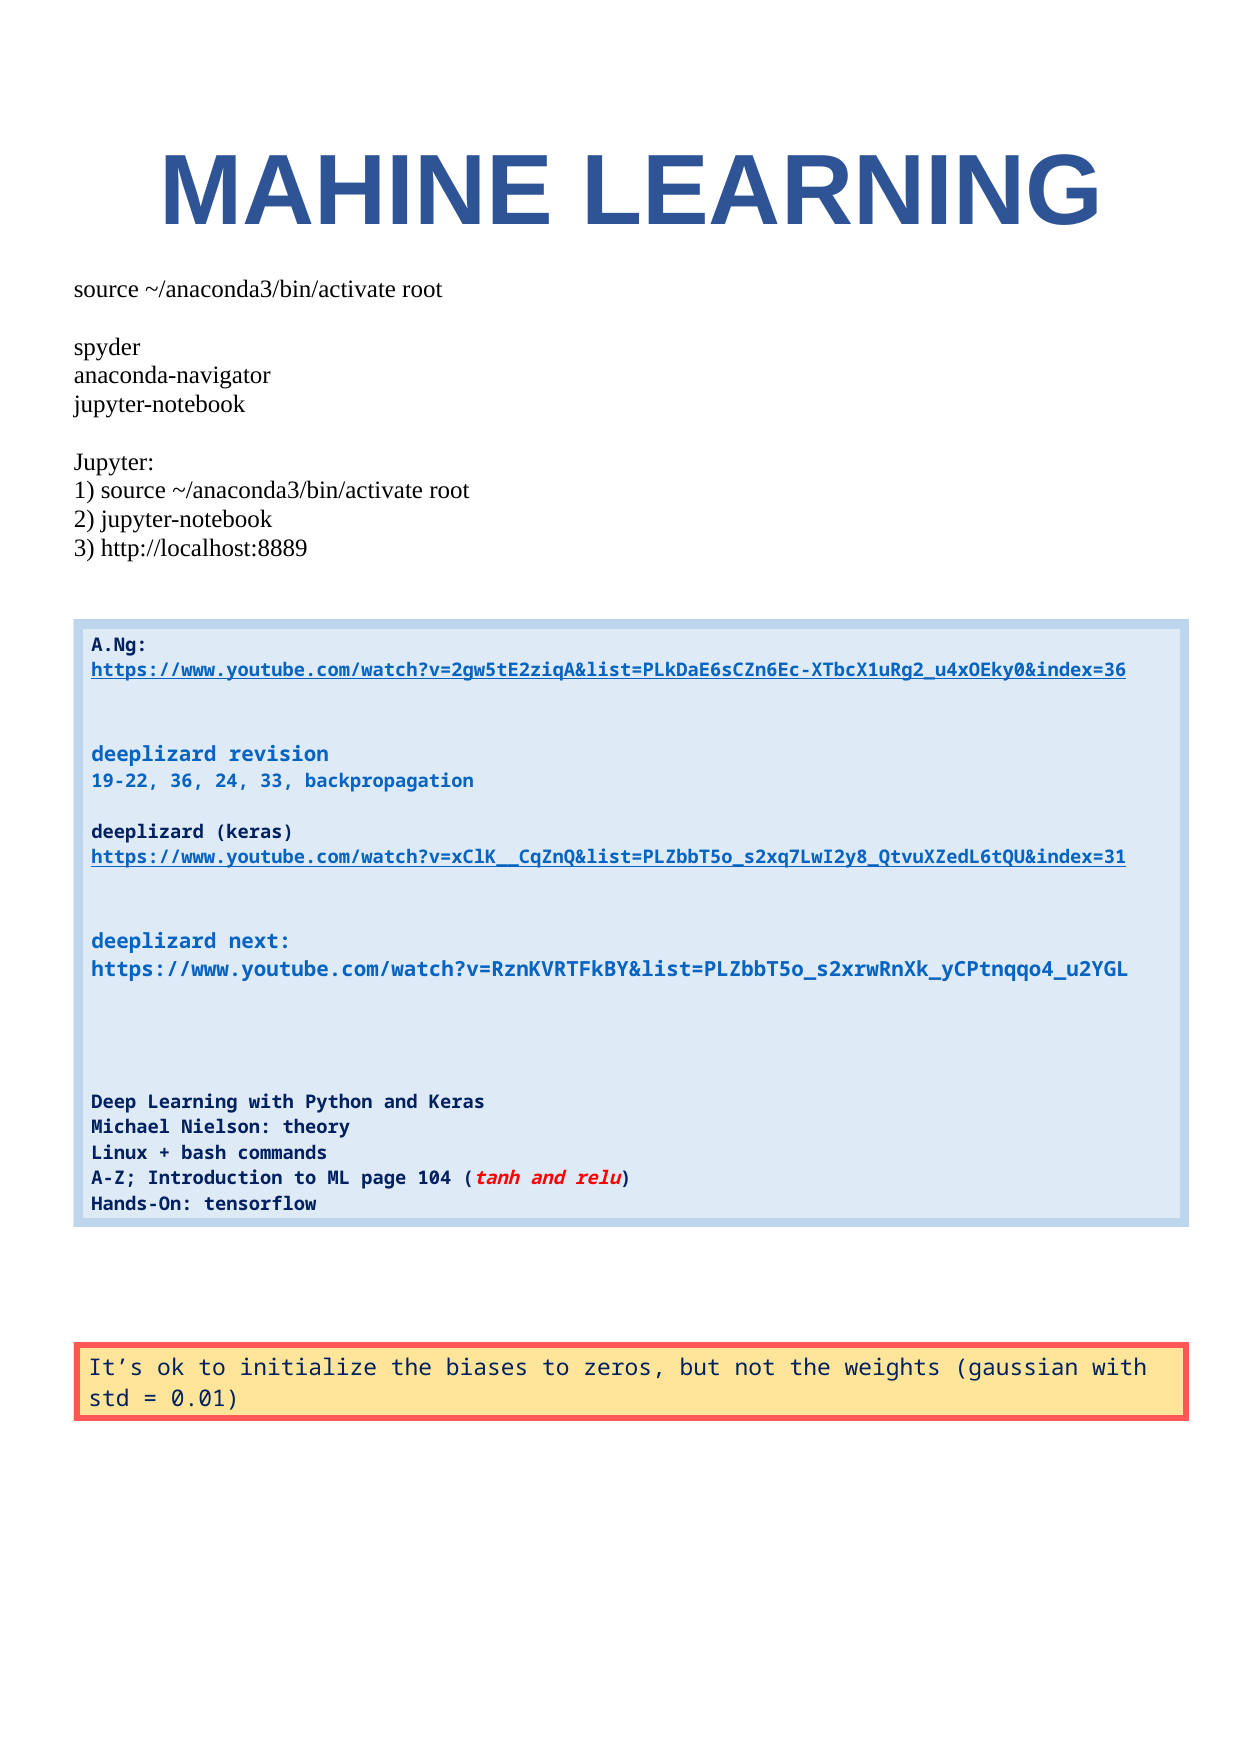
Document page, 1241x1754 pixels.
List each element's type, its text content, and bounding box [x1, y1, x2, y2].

text Hands-On: tensorflow [83, 1179, 1180, 1218]
text deeplizard revision [83, 727, 1180, 756]
text Deep Learning with Python and Keras [83, 1077, 1180, 1102]
text Michael Nielson: theory [83, 1102, 1180, 1128]
text Linux + bash commands [83, 1128, 1180, 1153]
text https://www.youtube.com/watch?v=RznKVRTFkBY&list=PLZbbT5o_s2xrwRnXk_yCPtnqqo4_u2YGL [83, 943, 1180, 972]
text anaconda-navigator [73, 361, 1189, 389]
text source ~/anaconda3/bin/activate root [73, 274, 1189, 303]
text 2) jupyter-notebook [73, 504, 1189, 533]
text 1) source ~/anaconda3/bin/activate root [73, 476, 1189, 504]
text It’s ok to initialize the biases to zeros, but not the weights (gaussian with std = 0.01) [80, 1348, 1183, 1415]
text 3) http://localhost:8889 [73, 533, 1189, 562]
text A-Z; Introduction to ML page 104 (tanh and relu) [83, 1153, 1180, 1179]
text jupyter-notebook [73, 389, 1189, 418]
text Jupyter: [73, 447, 1189, 476]
text spyder [73, 332, 1189, 361]
text deeplizard (keras) [83, 807, 1180, 832]
text MAHINE LEARNING [73, 131, 1189, 246]
text 19-22, 36, 24, 33, backpropagation [83, 756, 1180, 781]
text A.Ng: [83, 629, 1180, 645]
text https://www.youtube.com/watch?v=2gw5tE2ziqA&list=PLkDaE6sCZn6Ec-XTbcX1uRg2_u4xOEky0&index=36 [83, 645, 1180, 670]
text https://www.youtube.com/watch?v=xClK__CqZnQ&list=PLZbbT5o_s2xq7LwI2y8_QtvuXZedL6tQU&index=31 [83, 832, 1180, 858]
text deeplizard next: [83, 915, 1180, 943]
